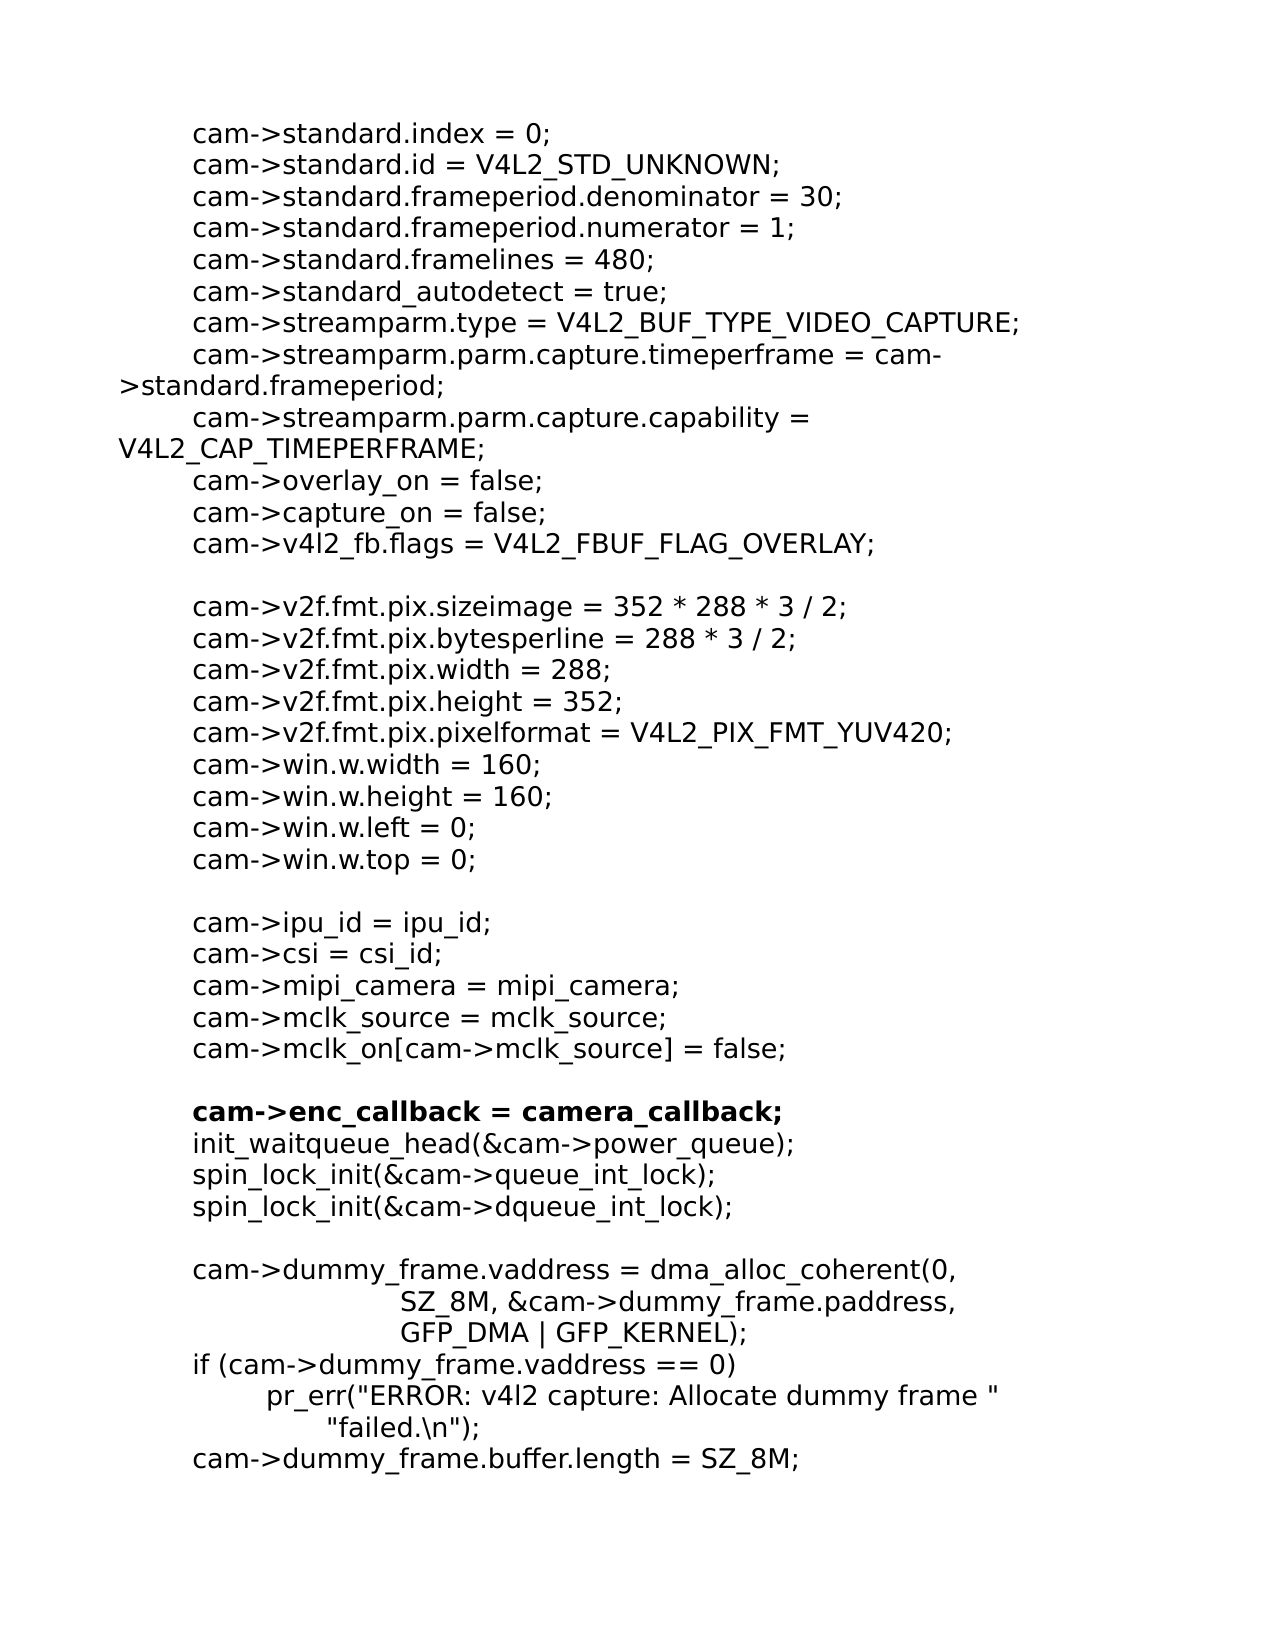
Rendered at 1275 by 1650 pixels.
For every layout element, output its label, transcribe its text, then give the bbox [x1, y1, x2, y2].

text cam->v2f.fmt.pix.bytesperline = 288 * 3 / 2; [118, 623, 1157, 655]
text cam->standard.index = 0; [118, 118, 1157, 150]
text cam->mclk_source = mclk_source; [118, 1002, 1157, 1033]
text cam->standard.id = V4L2_STD_UNKNOWN; [118, 150, 1157, 181]
text cam->standard.framelines = 480; [118, 244, 1157, 276]
text init_waitqueue_head(&cam->power_queue); [118, 1128, 1157, 1160]
text cam->win.w.top = 0; [118, 844, 1157, 876]
text "failed.\n"); [118, 1412, 1157, 1444]
text cam->mclk_on[cam->mclk_source] = false; [118, 1033, 1157, 1065]
text cam->v2f.fmt.pix.sizeimage = 352 * 288 * 3 / 2; [118, 592, 1157, 623]
text cam->csi = csi_id; [118, 939, 1157, 970]
text cam->standard.frameperiod.numerator = 1; [118, 213, 1157, 244]
text cam->v2f.fmt.pix.width = 288; [118, 655, 1157, 686]
text cam->win.w.height = 160; [118, 781, 1157, 812]
text cam->dummy_frame.vaddress = dma_alloc_coherent(0, [118, 1254, 1157, 1286]
text pr_err("ERROR: v4l2 capture: Allocate dummy frame " [118, 1381, 1157, 1412]
text spin_lock_init(&cam->queue_int_lock); [118, 1160, 1157, 1191]
text if (cam->dummy_frame.vaddress == 0) [118, 1349, 1157, 1381]
text cam->enc_callback = camera_callback; [118, 1097, 1157, 1128]
text cam->v2f.fmt.pix.height = 352; [118, 686, 1157, 718]
text cam->v4l2_fb.flags = V4L2_FBUF_FLAG_OVERLAY; [118, 528, 1157, 560]
text cam->streamparm.parm.capture.capability = V4L2_CAP_TIMEPERFRAME; [118, 402, 1157, 465]
text cam->standard_autodetect = true; [118, 276, 1157, 307]
text spin_lock_init(&cam->dqueue_int_lock); [118, 1191, 1157, 1223]
text cam->capture_on = false; [118, 497, 1157, 528]
text cam->v2f.fmt.pix.pixelformat = V4L2_PIX_FMT_YUV420; [118, 718, 1157, 749]
text cam->win.w.width = 160; [118, 749, 1157, 781]
text cam->overlay_on = false; [118, 465, 1157, 497]
text cam->win.w.left = 0; [118, 812, 1157, 844]
text cam->streamparm.parm.capture.timeperframe = cam->standard.frameperiod; [118, 339, 1157, 402]
text cam->ipu_id = ipu_id; [118, 907, 1157, 939]
text GFP_DMA | GFP_KERNEL); [118, 1317, 1157, 1349]
text cam->streamparm.type = V4L2_BUF_TYPE_VIDEO_CAPTURE; [118, 307, 1157, 339]
text cam->dummy_frame.buffer.length = SZ_8M; [118, 1444, 1157, 1475]
text cam->mipi_camera = mipi_camera; [118, 970, 1157, 1002]
text SZ_8M, &cam->dummy_frame.paddress, [118, 1286, 1157, 1317]
text cam->standard.frameperiod.denominator = 30; [118, 181, 1157, 213]
